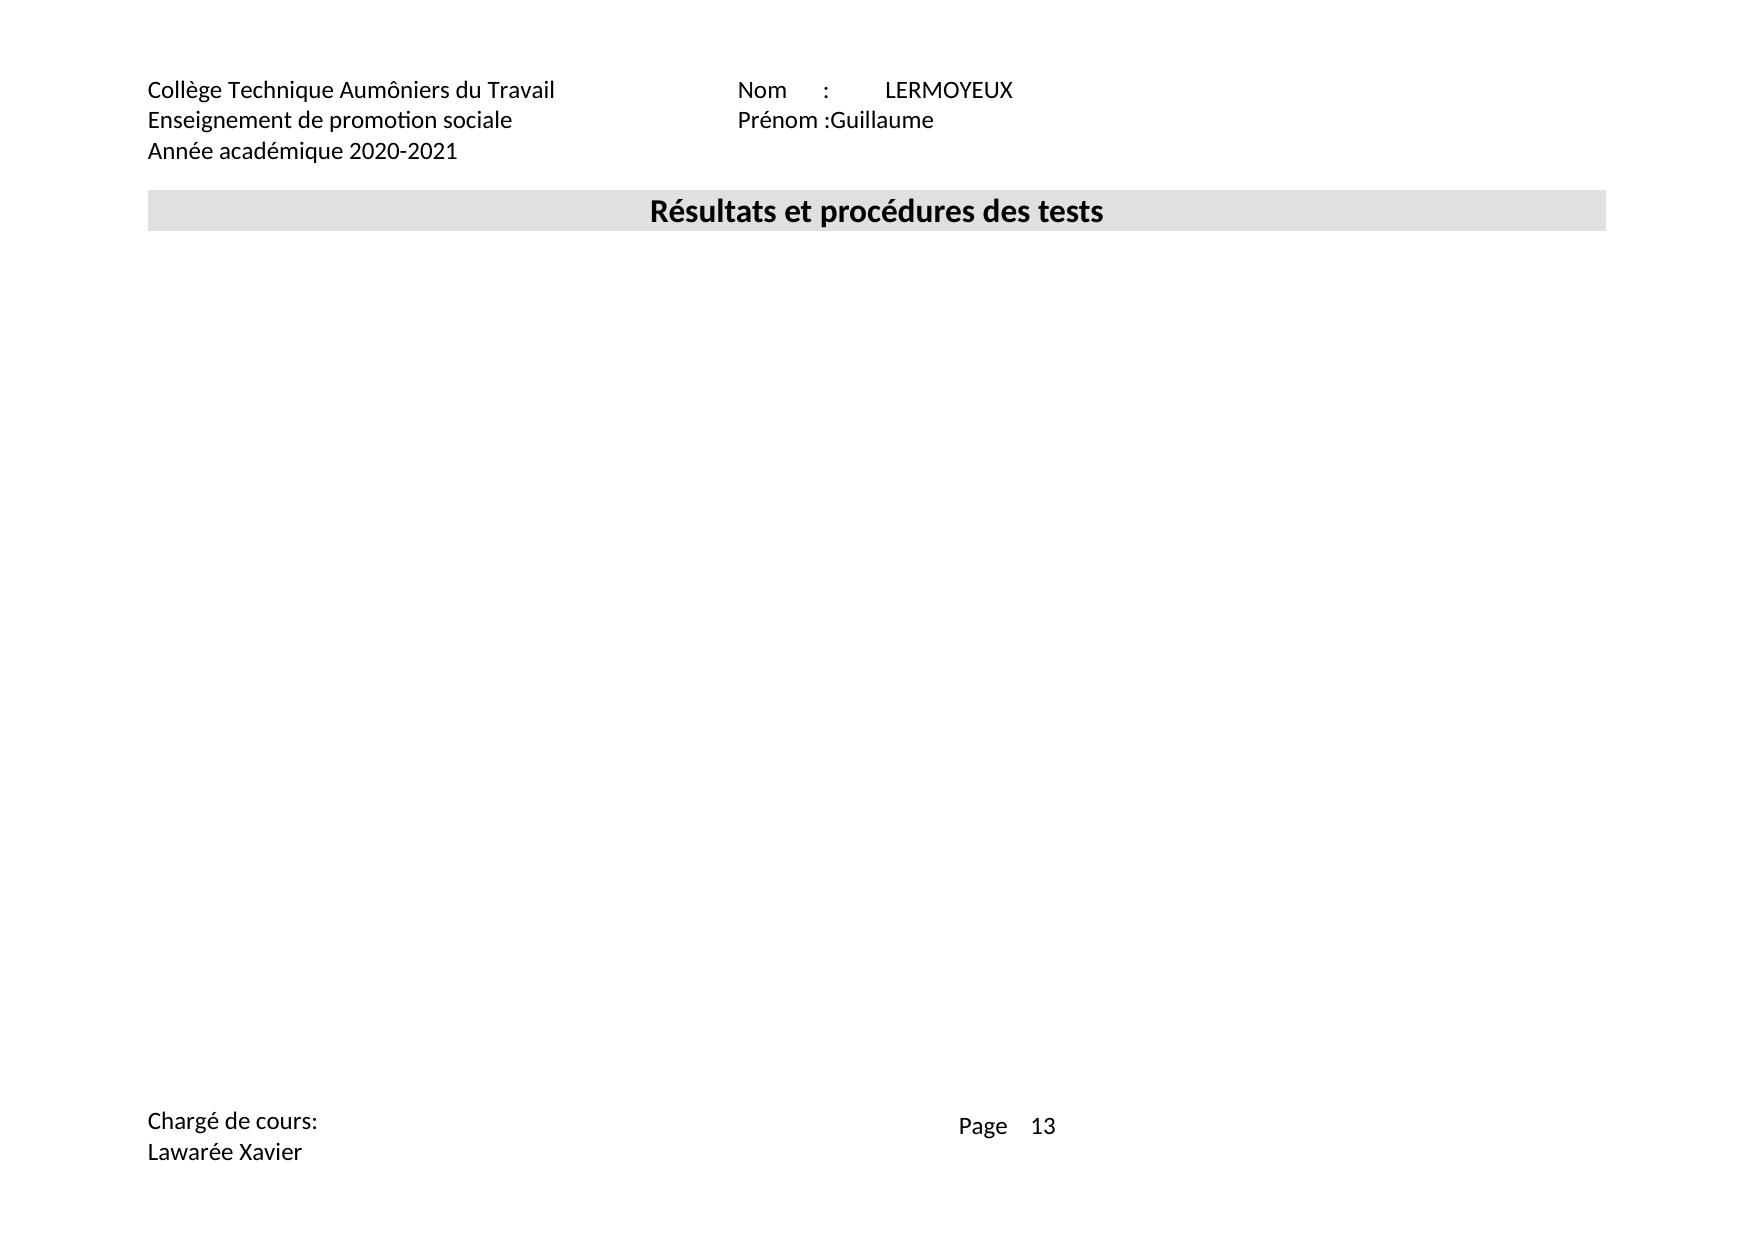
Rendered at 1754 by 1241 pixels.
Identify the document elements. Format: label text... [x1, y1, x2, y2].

subtitle Résultats et procédures des tests [148, 190, 1606, 231]
